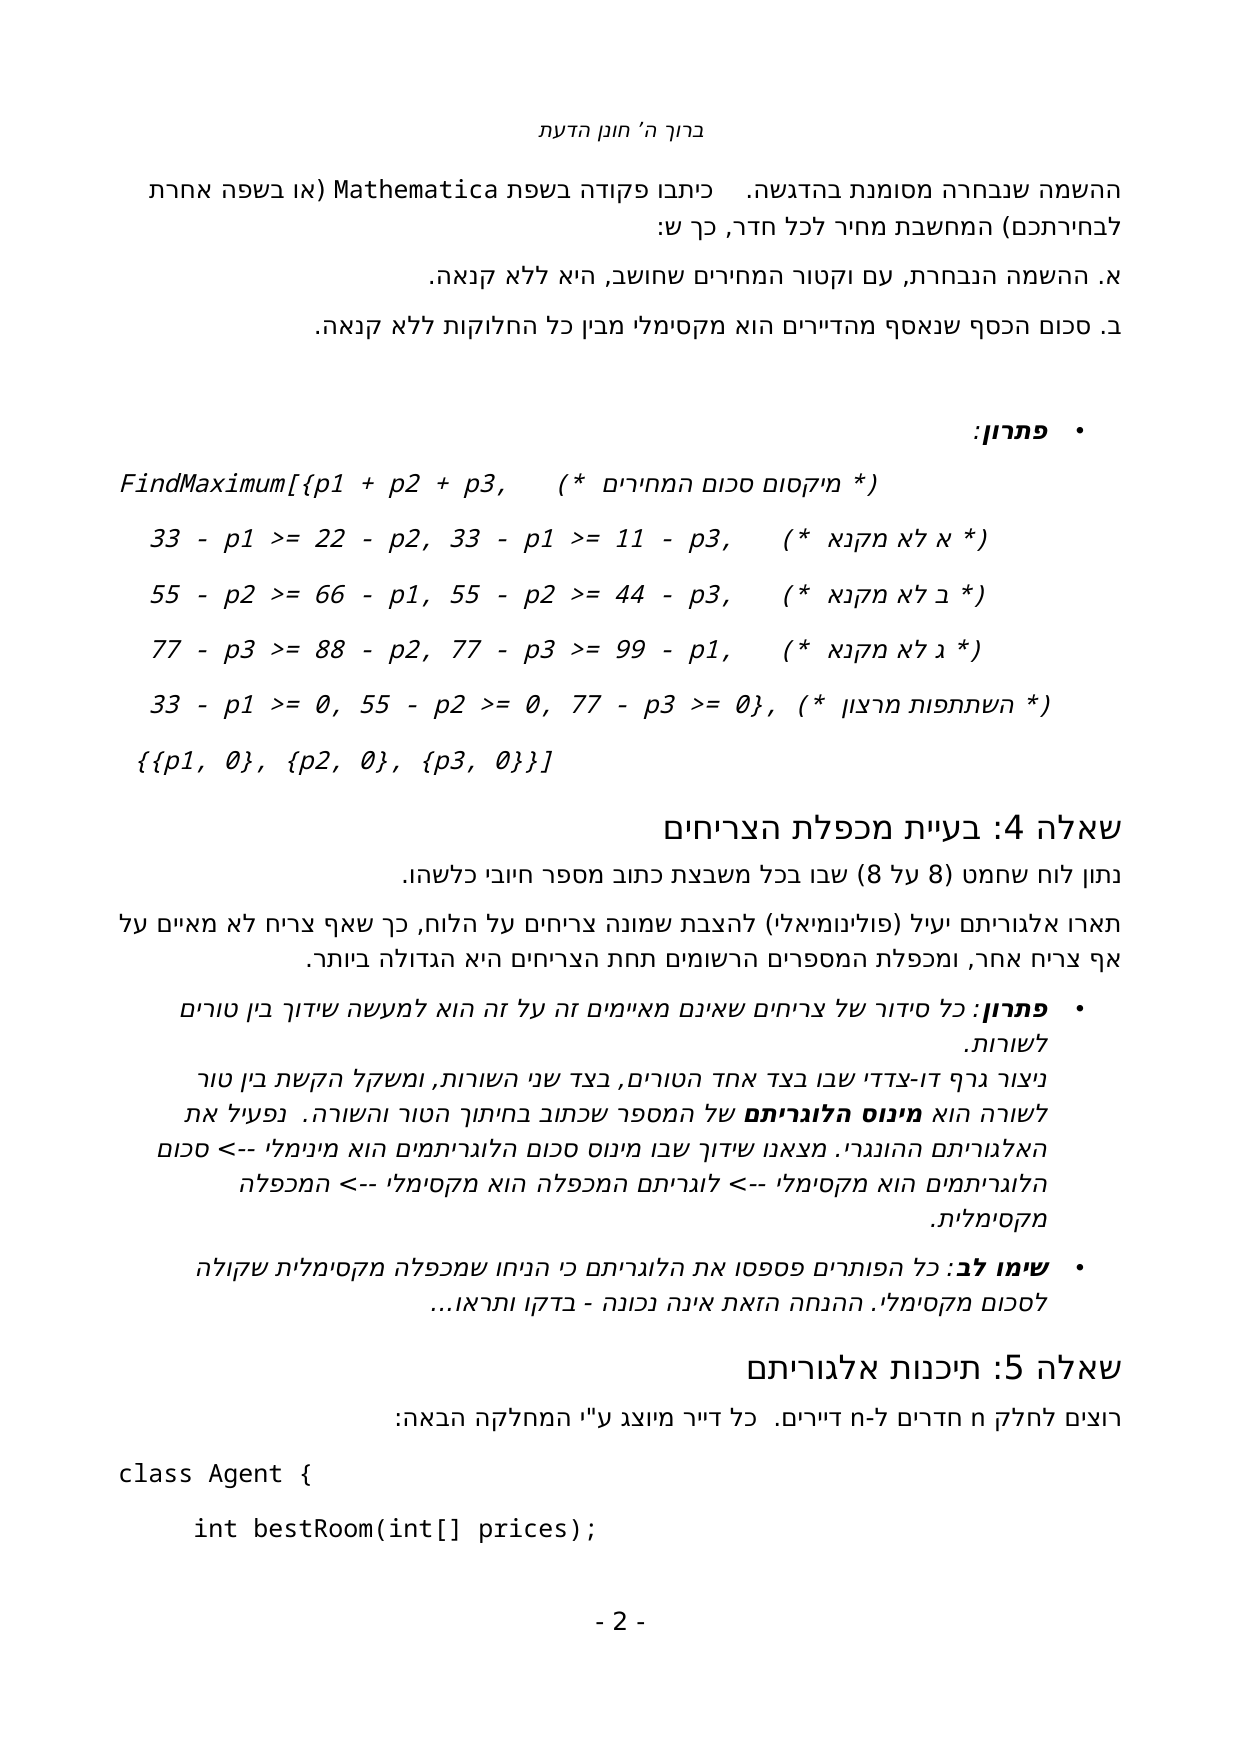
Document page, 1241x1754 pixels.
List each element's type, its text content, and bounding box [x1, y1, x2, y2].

text נתון לוח שחמט (8 על 8) שבו בכל משבצת כתוב מספר חיובי כלשהו. [118, 860, 1122, 889]
text א. ההשמה הנבחרת, עם וקטור המחירים שחושב, היא ללא קנאה. [118, 261, 1122, 291]
text ב. סכום הכסף שנאסף מהדיירים הוא מקסימלי מבין כל החלוקות ללא קנאה. [118, 311, 1122, 340]
text int bestRoom(int[] prices); [118, 1511, 1122, 1545]
list שימו לב: כל הפותרים פספסו את הלוגריתם כי הניחו שמכפלה מקסימלית שקולה לסכום מקסימלי. ההנחה הזאת אינה נכונה - בדקו ותראו... [118, 1253, 1084, 1318]
text 55 - p2 >= 66 - p1, 55 - p2 >= 44 - p3, (* ב לא מקנא *) [118, 576, 1122, 610]
text רוצים לחלק n חדרים ל-n דיירים. כל דייר מיוצג ע"י המחלקה הבאה: [118, 1400, 1122, 1434]
text ההשמה שנבחרה מסומנת בהדגשה. כיתבו פקודה בשפת Mathematica (או בשפה אחרת לבחירתכם) המחשבת מחיר לכל חדר, כך ש: [118, 172, 1122, 241]
text 33 - p1 >= 0, 55 - p2 >= 0, 77 - p3 >= 0}, (* השתתפות מרצון *) [118, 687, 1122, 721]
text class Agent { [118, 1455, 1122, 1489]
subtitle שאלה 5: תיכנות אלגוריתם [118, 1348, 1122, 1387]
list פתרון: כל סידור של צריחים שאינם מאיימים זה על זה הוא למעשה שידוך בין טורים לשורות. ניצור גרף דו-צדדי שבו בצד אחד הטורים, בצד שני השורות, ומשקל הקשת בין טור לשורה הוא מינוס הלוגריתם של המספר שכתוב בחיתוך הטור והשורה. נפעיל את האלגוריתם ההונגרי. מצאנו שידוך שבו מינוס סכום הלוגריתמים הוא מינימלי --> סכום הלוגריתמים הוא מקסימלי --> לוגריתם המכפלה הוא מקסימלי --> המכפלה מקסימלית. [118, 994, 1084, 1233]
text {{p1, 0}, {p2, 0}, {p3, 0}}] [118, 743, 1122, 777]
text תארו אלגוריתם יעיל (פולינומיאלי) להצבת שמונה צריחים על הלוח, כך שאף צריח לא מאיים על אף צריח אחר, ומכפלת המספרים הרשומים תחת הצריחים היא הגדולה ביותר. [118, 909, 1122, 973]
list פתרון: [118, 416, 1084, 445]
text FindMaximum[{p1 + p2 + p3, (* מיקסום סכום המחירים *) [118, 466, 1122, 499]
subtitle שאלה 4: בעיית מכפלת הצריחים [118, 808, 1122, 847]
text 33 - p1 >= 22 - p2, 33 - p1 >= 11 - p3, (* א לא מקנא *) [118, 521, 1122, 555]
text 77 - p3 >= 88 - p2, 77 - p3 >= 99 - p1, (* ג לא מקנא *) [118, 632, 1122, 666]
